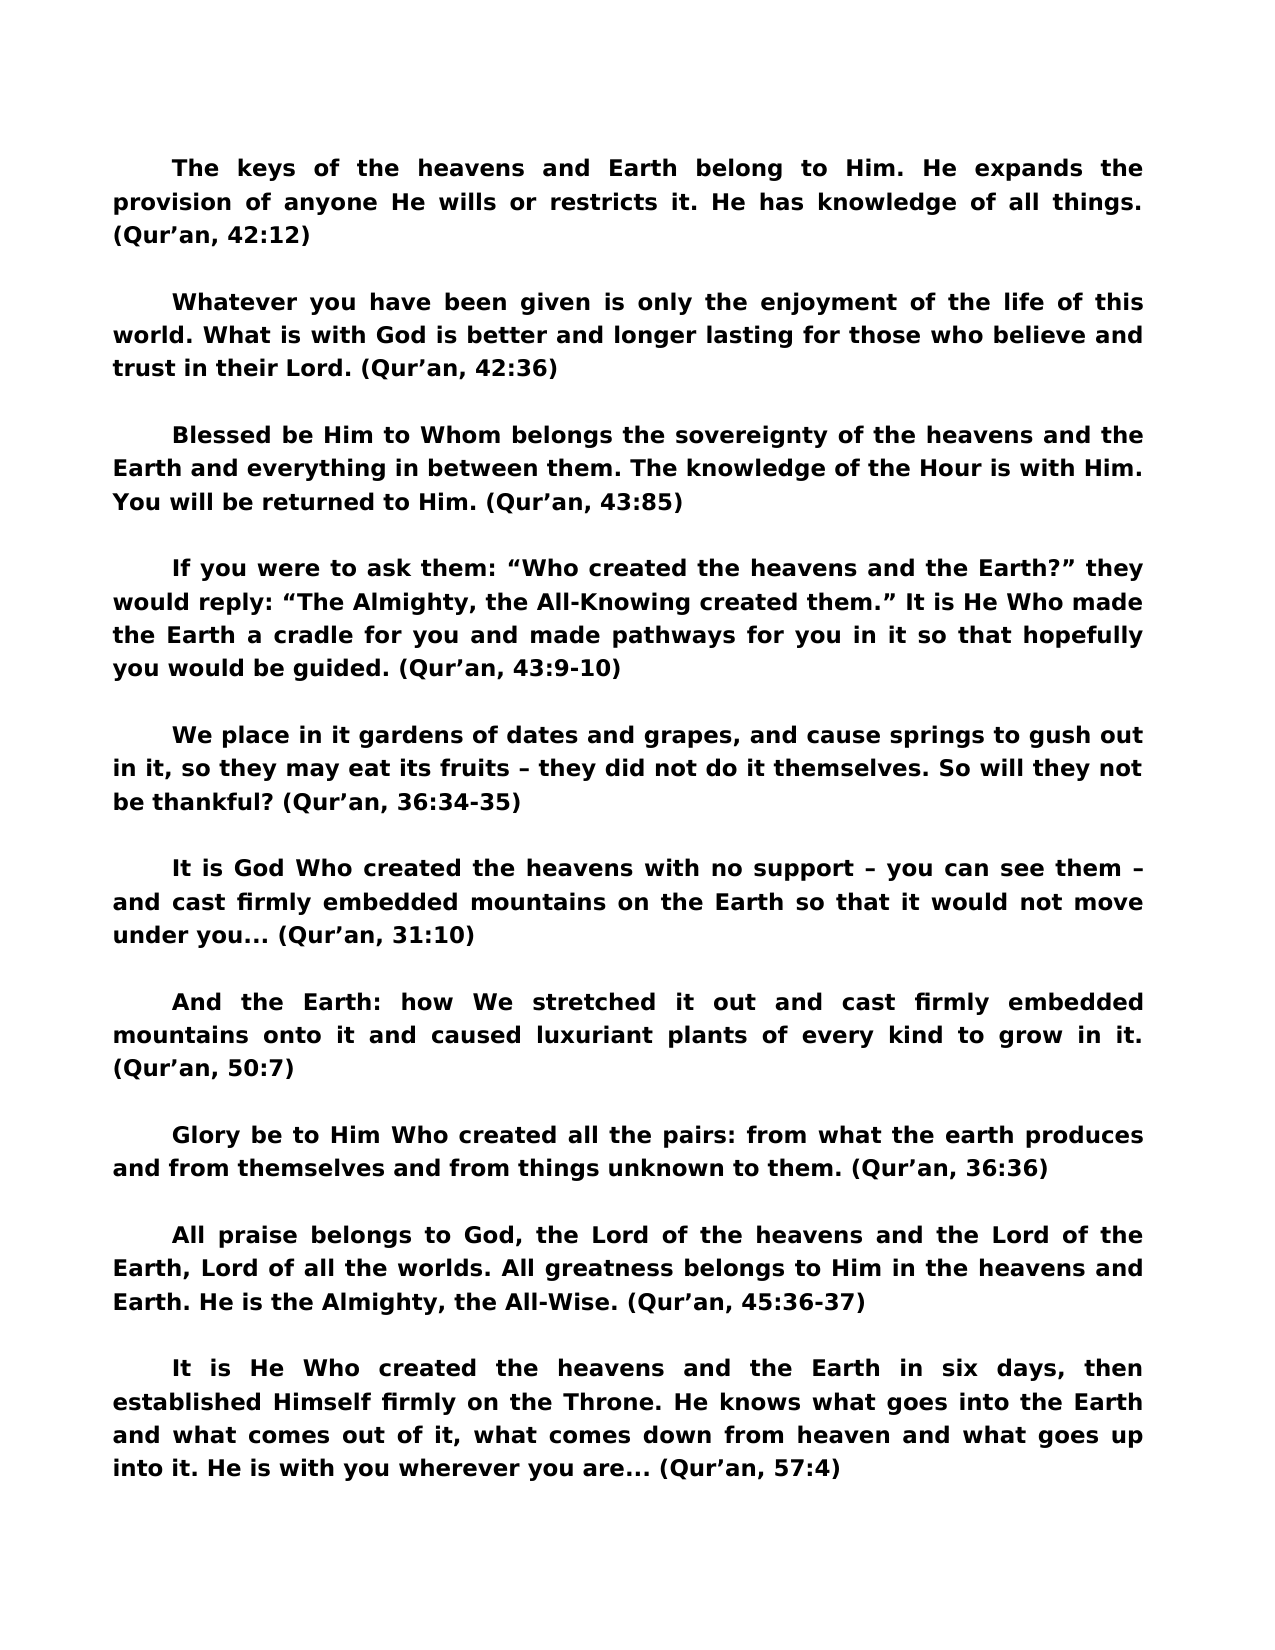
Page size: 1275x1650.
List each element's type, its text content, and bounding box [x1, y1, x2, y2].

text And the Earth: how We stretched it out and cast firmly embedded mountains onto it and caused luxuriant plants of every kind to grow in it. (Qur’an, 50:7) [112, 983, 1145, 1083]
text We place in it gardens of dates and grapes, and cause springs to gush out in it, so they may eat its fruits – they did not do it themselves. So will they not be thankful? (Qur’an, 36:34-35) [112, 717, 1145, 817]
text All praise belongs to God, the Lord of the heavens and the Lord of the Earth, Lord of all the worlds. All greatness belongs to Him in the heavens and Earth. He is the Almighty, the All-Wise. (Qur’an, 45:36-37) [112, 1217, 1145, 1317]
text Whatever you have been given is only the enjoyment of the life of this world. What is with God is better and longer lasting for those who believe and trust in their Lord. (Qur’an, 42:36) [112, 283, 1145, 383]
text Glory be to Him Who created all the pairs: from what the earth produces and from themselves and from things unknown to them. (Qur’an, 36:36) [112, 1117, 1145, 1183]
text It is God Who created the heavens with no support – you can see them – and cast firmly embedded mountains on the Earth so that it would not move under you... (Qur’an, 31:10) [112, 850, 1145, 950]
text If you were to ask them: “Who created the heavens and the Earth?” they would reply: “The Almighty, the All-Knowing created them.” It is He Who made the Earth a cradle for you and made pathways for you in it so that hopefully you would be guided. (Qur’an, 43:9-10) [112, 550, 1145, 683]
text Blessed be Him to Whom belongs the sovereignty of the heavens and the Earth and everything in between them. The knowledge of the Hour is with Him. You will be returned to Him. (Qur’an, 43:85) [112, 417, 1145, 517]
text It is He Who created the heavens and the Earth in six days, then established Himself firmly on the Throne. He knows what goes into the Earth and what comes out of it, what comes down from heaven and what goes up into it. He is with you wherever you are... (Qur’an, 57:4) [112, 1350, 1145, 1483]
text The keys of the heavens and Earth belong to Him. He expands the provision of anyone He wills or restricts it. He has knowledge of all things. (Qur’an, 42:12) [112, 150, 1145, 250]
